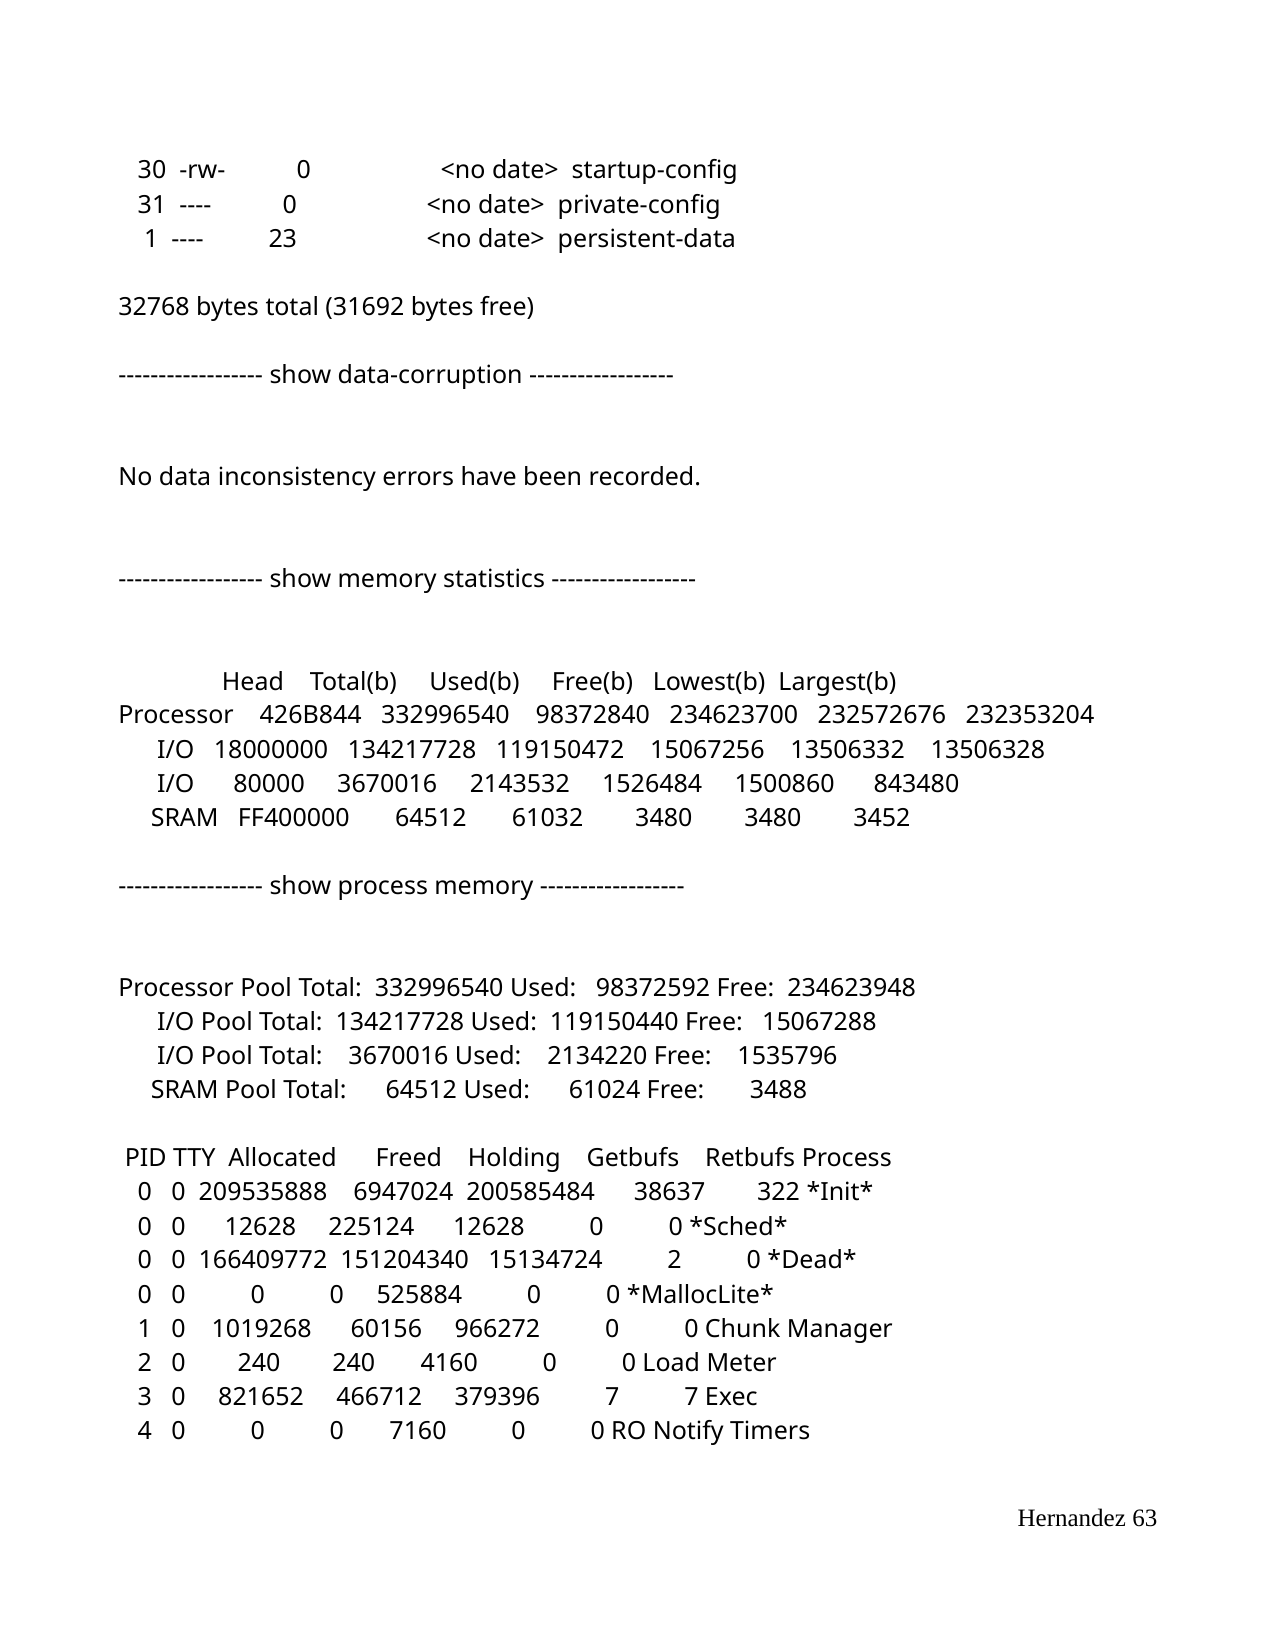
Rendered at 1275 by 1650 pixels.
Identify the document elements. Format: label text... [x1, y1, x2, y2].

text 1 ---- 23 <no date> persistent-data [118, 220, 1157, 254]
text PID TTY Allocated Freed Holding Getbufs Retbufs Process [118, 1140, 1157, 1174]
text 4 0 0 0 7160 0 0 RO Notify Timers [118, 1412, 1157, 1447]
text 0 0 209535888 6947024 200585484 38637 322 *Init* [118, 1174, 1157, 1208]
text 3 0 821652 466712 379396 7 7 Exec [118, 1378, 1157, 1412]
text ------------------ show data-corruption ------------------ [118, 357, 1157, 391]
text Head Total(b) Used(b) Free(b) Lowest(b) Largest(b) [118, 663, 1157, 697]
text SRAM FF400000 64512 61032 3480 3480 3452 [118, 799, 1157, 833]
text 0 0 166409772 151204340 15134724 2 0 *Dead* [118, 1242, 1157, 1276]
text Processor 426B844 332996540 98372840 234623700 232572676 232353204 [118, 697, 1157, 731]
text 0 0 0 0 525884 0 0 *MallocLite* [118, 1276, 1157, 1310]
text 2 0 240 240 4160 0 0 Load Meter [118, 1344, 1157, 1378]
text ------------------ show process memory ------------------ [118, 867, 1157, 902]
text Processor Pool Total: 332996540 Used: 98372592 Free: 234623948 [118, 970, 1157, 1004]
text SRAM Pool Total: 64512 Used: 61024 Free: 3488 [118, 1072, 1157, 1106]
text ------------------ show memory statistics ------------------ [118, 561, 1157, 595]
text I/O 18000000 134217728 119150472 15067256 13506332 13506328 [118, 731, 1157, 765]
text I/O 80000 3670016 2143532 1526484 1500860 843480 [118, 765, 1157, 799]
text I/O Pool Total: 134217728 Used: 119150440 Free: 15067288 [118, 1004, 1157, 1038]
text 31 ---- 0 <no date> private-config [118, 186, 1157, 220]
text 30 -rw- 0 <no date> startup-config [118, 152, 1157, 186]
text 0 0 12628 225124 12628 0 0 *Sched* [118, 1208, 1157, 1242]
text No data inconsistency errors have been recorded. [118, 459, 1157, 493]
text I/O Pool Total: 3670016 Used: 2134220 Free: 1535796 [118, 1038, 1157, 1072]
text 1 0 1019268 60156 966272 0 0 Chunk Manager [118, 1310, 1157, 1344]
text 32768 bytes total (31692 bytes free) [118, 288, 1157, 322]
